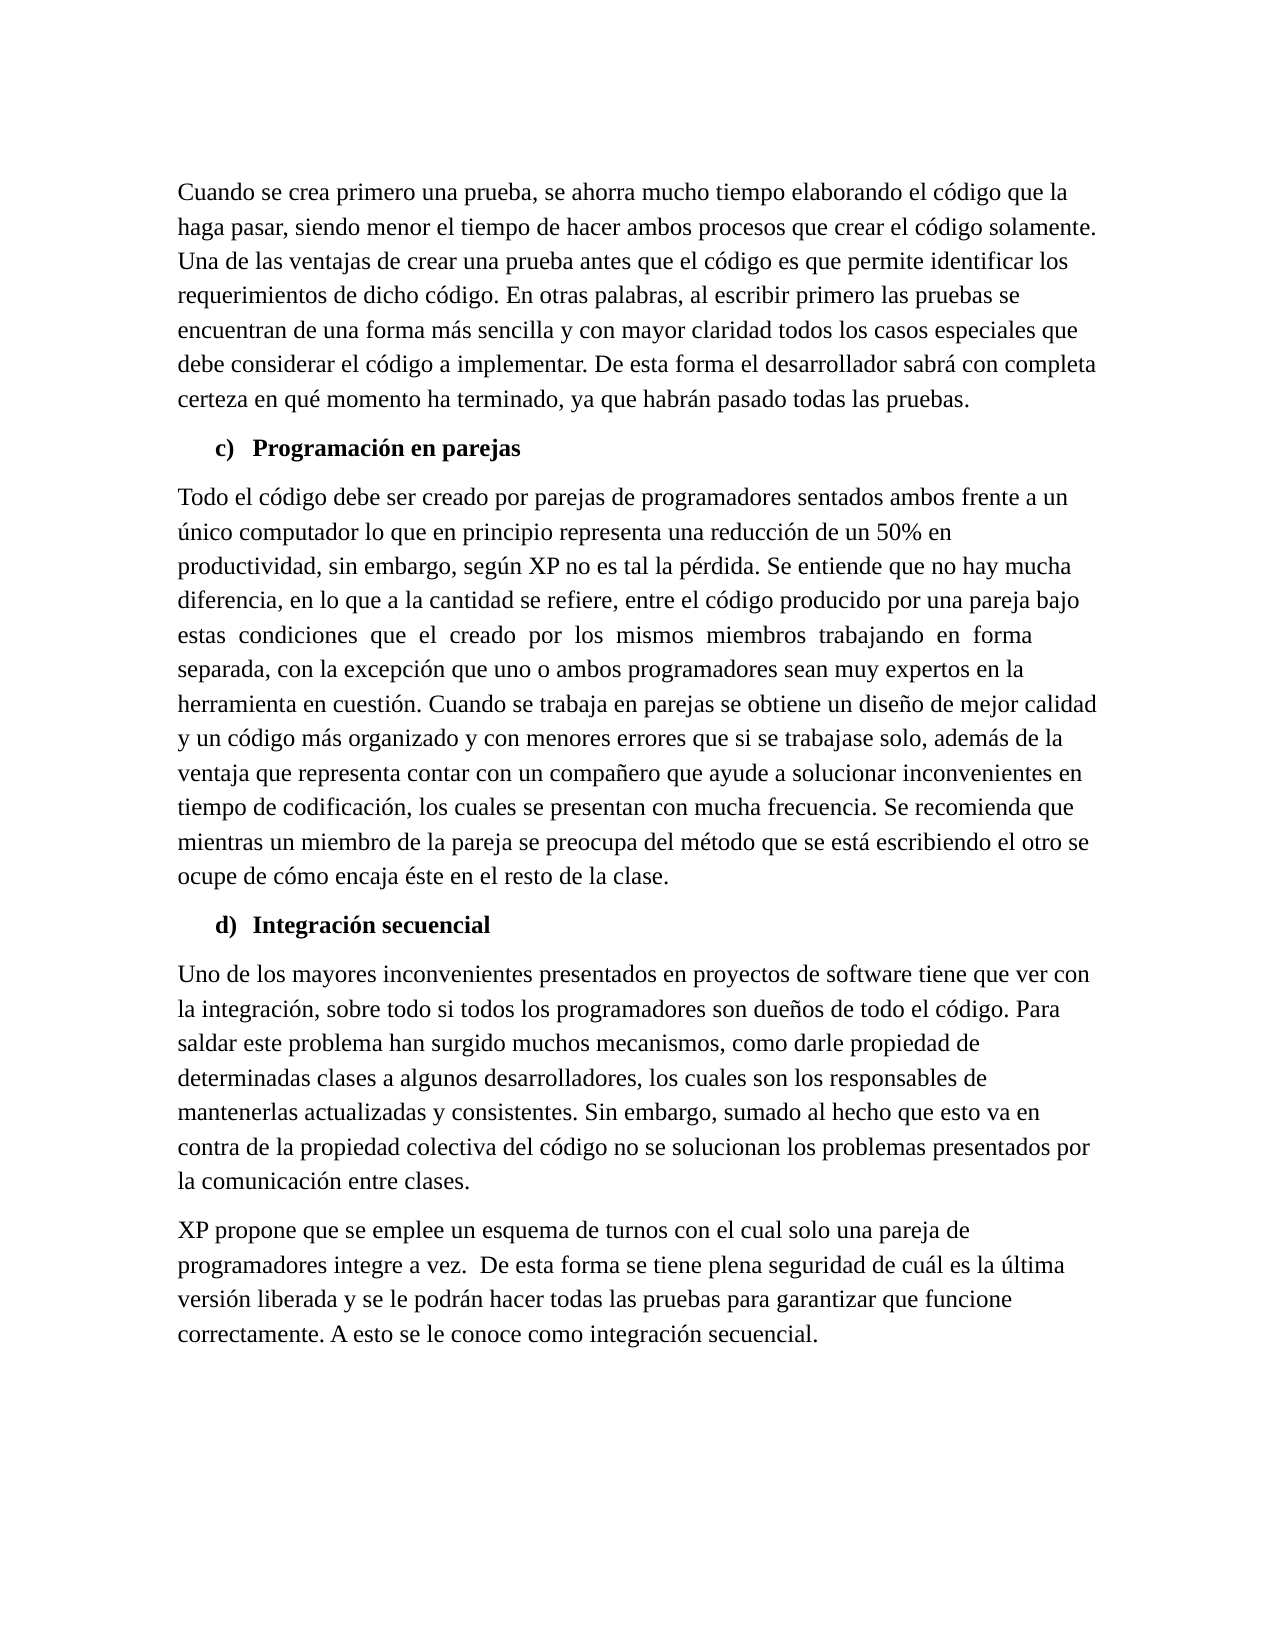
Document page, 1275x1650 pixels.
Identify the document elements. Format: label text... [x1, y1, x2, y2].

text Cuando se crea primero una prueba, se ahorra mucho tiempo elaborando el código que la haga pasar, siendo menor el tiempo de hacer ambos procesos que crear el código solamente. Una de las ventajas de crear una prueba antes que el código es que permite identificar los requerimientos de dicho código. En otras palabras, al escribir primero las pruebas se encuentran de una forma más sencilla y con mayor claridad todos los casos especiales que debe considerar el código a implementar. De esta forma el desarrollador sabrá con completa certeza en qué momento ha terminado, ya que habrán pasado todas las pruebas. [177, 177, 1098, 413]
text Todo el código debe ser creado por parejas de programadores sentados ambos frente a un único computador lo que en principio representa una reducción de un 50% en productividad, sin embargo, según XP no es tal la pérdida. Se entiende que no hay mucha diferencia, en lo que a la cantidad se refiere, entre el código producido por una pareja bajo estas condiciones que el creado por los mismos miembros trabajando en forma separada, con la excepción que uno o ambos programadores sean muy expertos en la herramienta en cuestión. Cuando se trabaja en parejas se obtiene un diseño de mejor calidad y un código más organizado y con menores errores que si se trabajase solo, además de la ventaja que representa contar con un compañero que ayude a solucionar inconvenientes en tiempo de codificación, los cuales se presentan con mucha frecuencia. Se recomienda que mientras un miembro de la pareja se preocupa del método que se está escribiendo el otro se ocupe de cómo encaja éste en el resto de la clase. [177, 482, 1098, 890]
list Programación en parejas [215, 433, 1098, 462]
text XP propone que se emplee un esquema de turnos con el cual solo una pareja de programadores integre a vez. De esta forma se tiene plena seguridad de cuál es la última versión liberada y se le podrán hacer todas las pruebas para garantizar que funcione correctamente. A esto se le conoce como integración secuencial. [177, 1216, 1098, 1348]
text Uno de los mayores inconvenientes presentados en proyectos de software tiene que ver con la integración, sobre todo si todos los programadores son dueños de todo el código. Para saldar este problema han surgido muchos mecanismos, como darle propiedad de determinadas clases a algunos desarrolladores, los cuales son los responsables de mantenerlas actualizadas y consistentes. Sin embargo, sumado al hecho que esto va en contra de la propiedad colectiva del código no se solucionan los problemas presentados por la comunicación entre clases. [177, 959, 1098, 1195]
list Integración secuencial [215, 911, 1098, 939]
